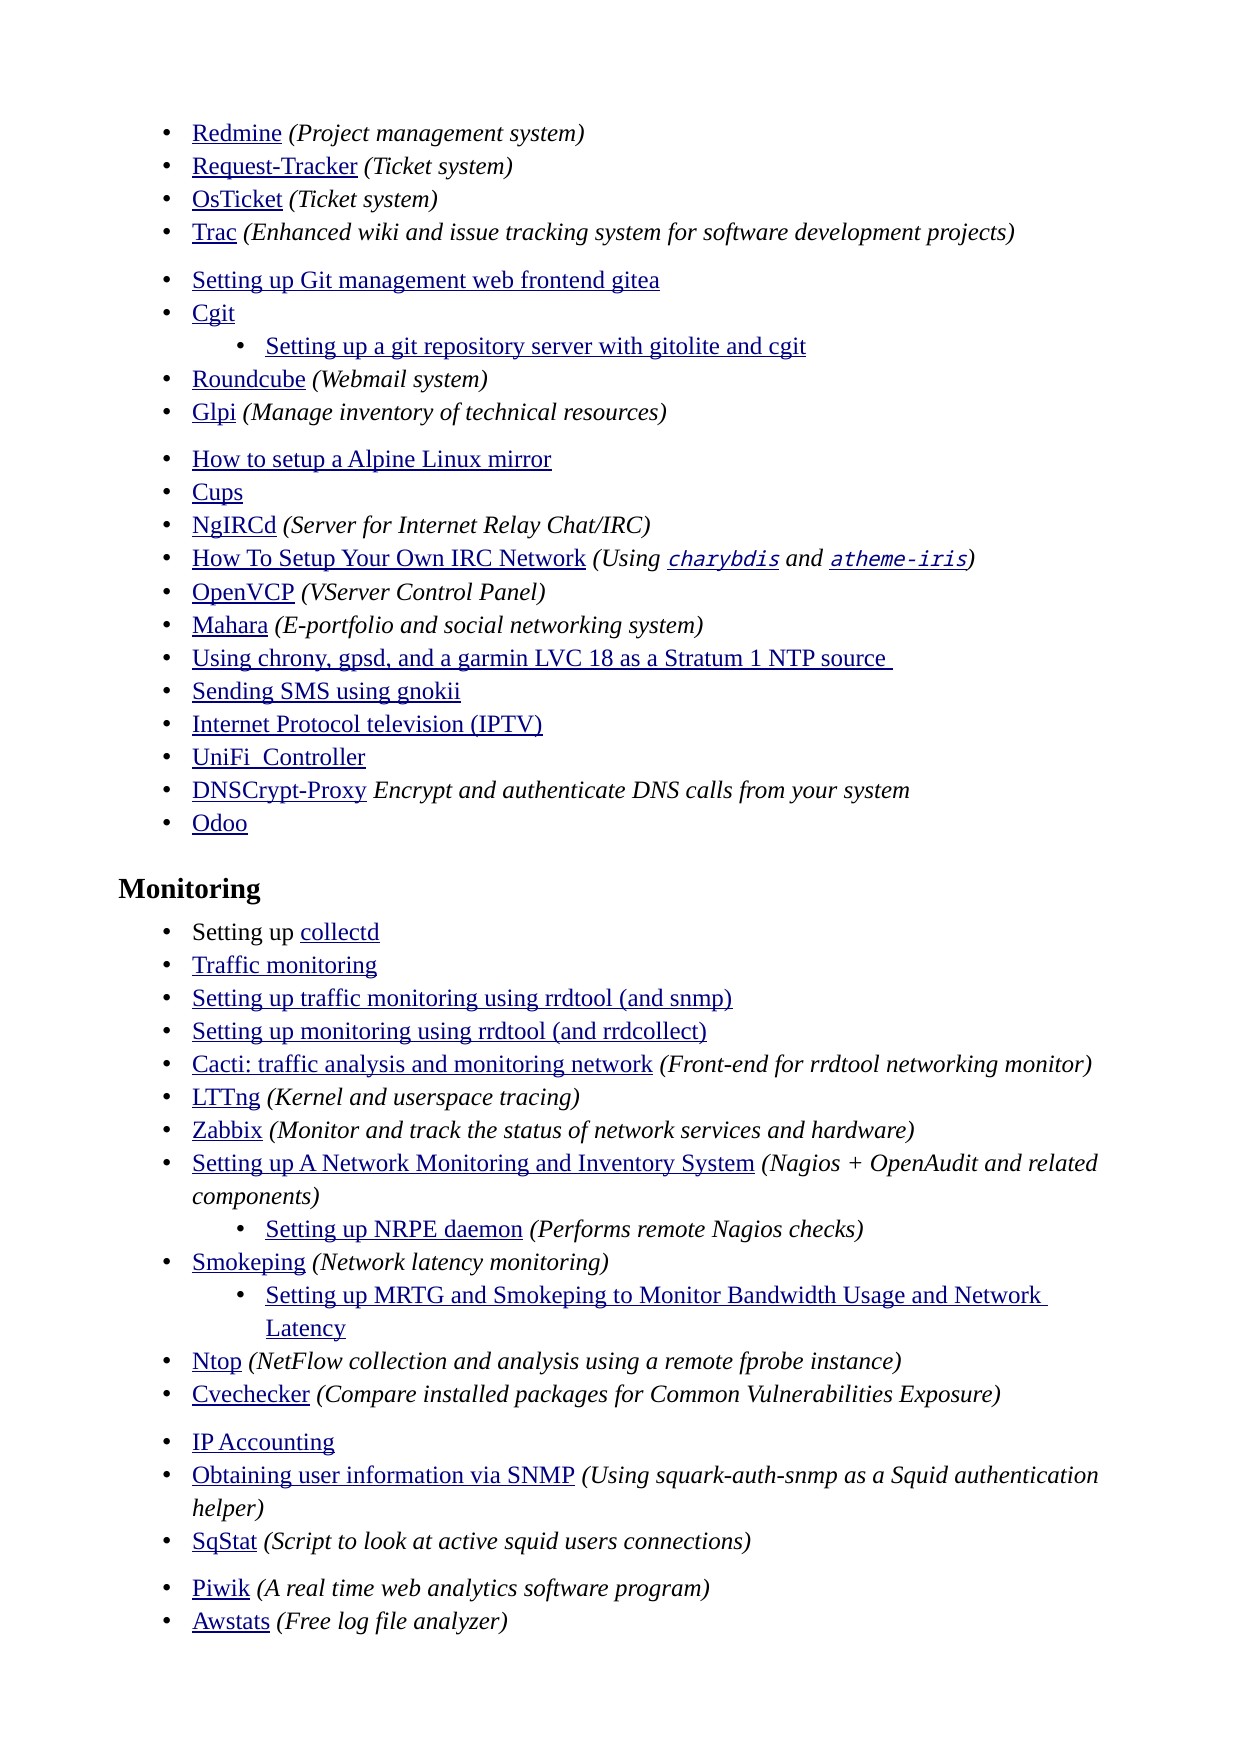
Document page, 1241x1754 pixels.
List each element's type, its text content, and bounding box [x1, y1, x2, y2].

list Mahara (E-portfolio and social networking system) [162, 610, 1122, 639]
list OsTicket (Ticket system) [162, 184, 1122, 213]
subtitle Monitoring [118, 871, 1122, 904]
list Awstats (Free log file analyzer) [162, 1606, 1122, 1635]
list How To Setup Your Own IRC Network (Using charybdis and atheme-iris) [162, 543, 1122, 573]
list How to setup a Alpine Linux mirror [162, 444, 1122, 473]
list Cacti: traffic analysis and monitoring network (Front-end for rrdtool networking monitor) [162, 1049, 1122, 1078]
list NgIRCd (Server for Internet Relay Chat/IRC) [162, 511, 1122, 539]
list Odoo [162, 808, 1122, 837]
list IP Accounting [162, 1427, 1122, 1455]
list Cvechecker (Compare installed packages for Common Vulnerabilities Exposure) [162, 1379, 1122, 1408]
list Setting up MRTG and Smokeping to Monitor Bandwidth Usage and Network Latency [236, 1280, 1122, 1342]
list Sending SMS using gnokii [162, 676, 1122, 705]
list Setting up a git repository server with gitolite and cgit [236, 331, 1122, 359]
list Setting up Git management web frontend gitea [162, 265, 1122, 293]
list Setting up traffic monitoring using rrdtool (and snmp) [162, 983, 1122, 1012]
list Request-Tracker (Ticket system) [162, 151, 1122, 180]
list UniFi_Controller [162, 742, 1122, 771]
list Cups [162, 477, 1122, 506]
list Smokeping (Network latency monitoring) [162, 1247, 1122, 1276]
list Traffic monitoring [162, 950, 1122, 978]
list Using chrony, gpsd, and a garmin LVC 18 as a Stratum 1 NTP source [162, 643, 1122, 672]
list Cgit [162, 298, 1122, 327]
list Glpi (Manage inventory of technical resources) [162, 397, 1122, 426]
list Internet Protocol television (IPTV) [162, 709, 1122, 738]
list Setting up monitoring using rrdtool (and rrdcollect) [162, 1016, 1122, 1044]
list Zabbix (Monitor and track the status of network services and hardware) [162, 1115, 1122, 1144]
list Obtaining user information via SNMP (Using squark-auth-snmp as a Squid authentication helper) [162, 1460, 1122, 1521]
list Piwik (A real time web analytics software program) [162, 1573, 1122, 1602]
list DNSCrypt-Proxy Encrypt and authenticate DNS calls from your system [162, 776, 1122, 804]
list Roundcube (Webmail system) [162, 364, 1122, 393]
list Trac (Enhanced wiki and issue tracking system for software development projects) [162, 217, 1122, 246]
list LTTng (Kernel and userspace tracing) [162, 1082, 1122, 1111]
list Ntop (NetFlow collection and analysis using a remote fprobe instance) [162, 1346, 1122, 1375]
list Setting up collectd [162, 917, 1122, 946]
list Setting up A Network Monitoring and Inventory System (Nagios + OpenAudit and related components) [162, 1148, 1122, 1210]
list Setting up NRPE daemon (Performs remote Nagios checks) [236, 1214, 1122, 1243]
list Redmine (Project management system) [162, 118, 1122, 147]
list OpenVCP (VServer Control Panel) [162, 577, 1122, 606]
list SqStat (Script to look at active squid users connections) [162, 1526, 1122, 1554]
